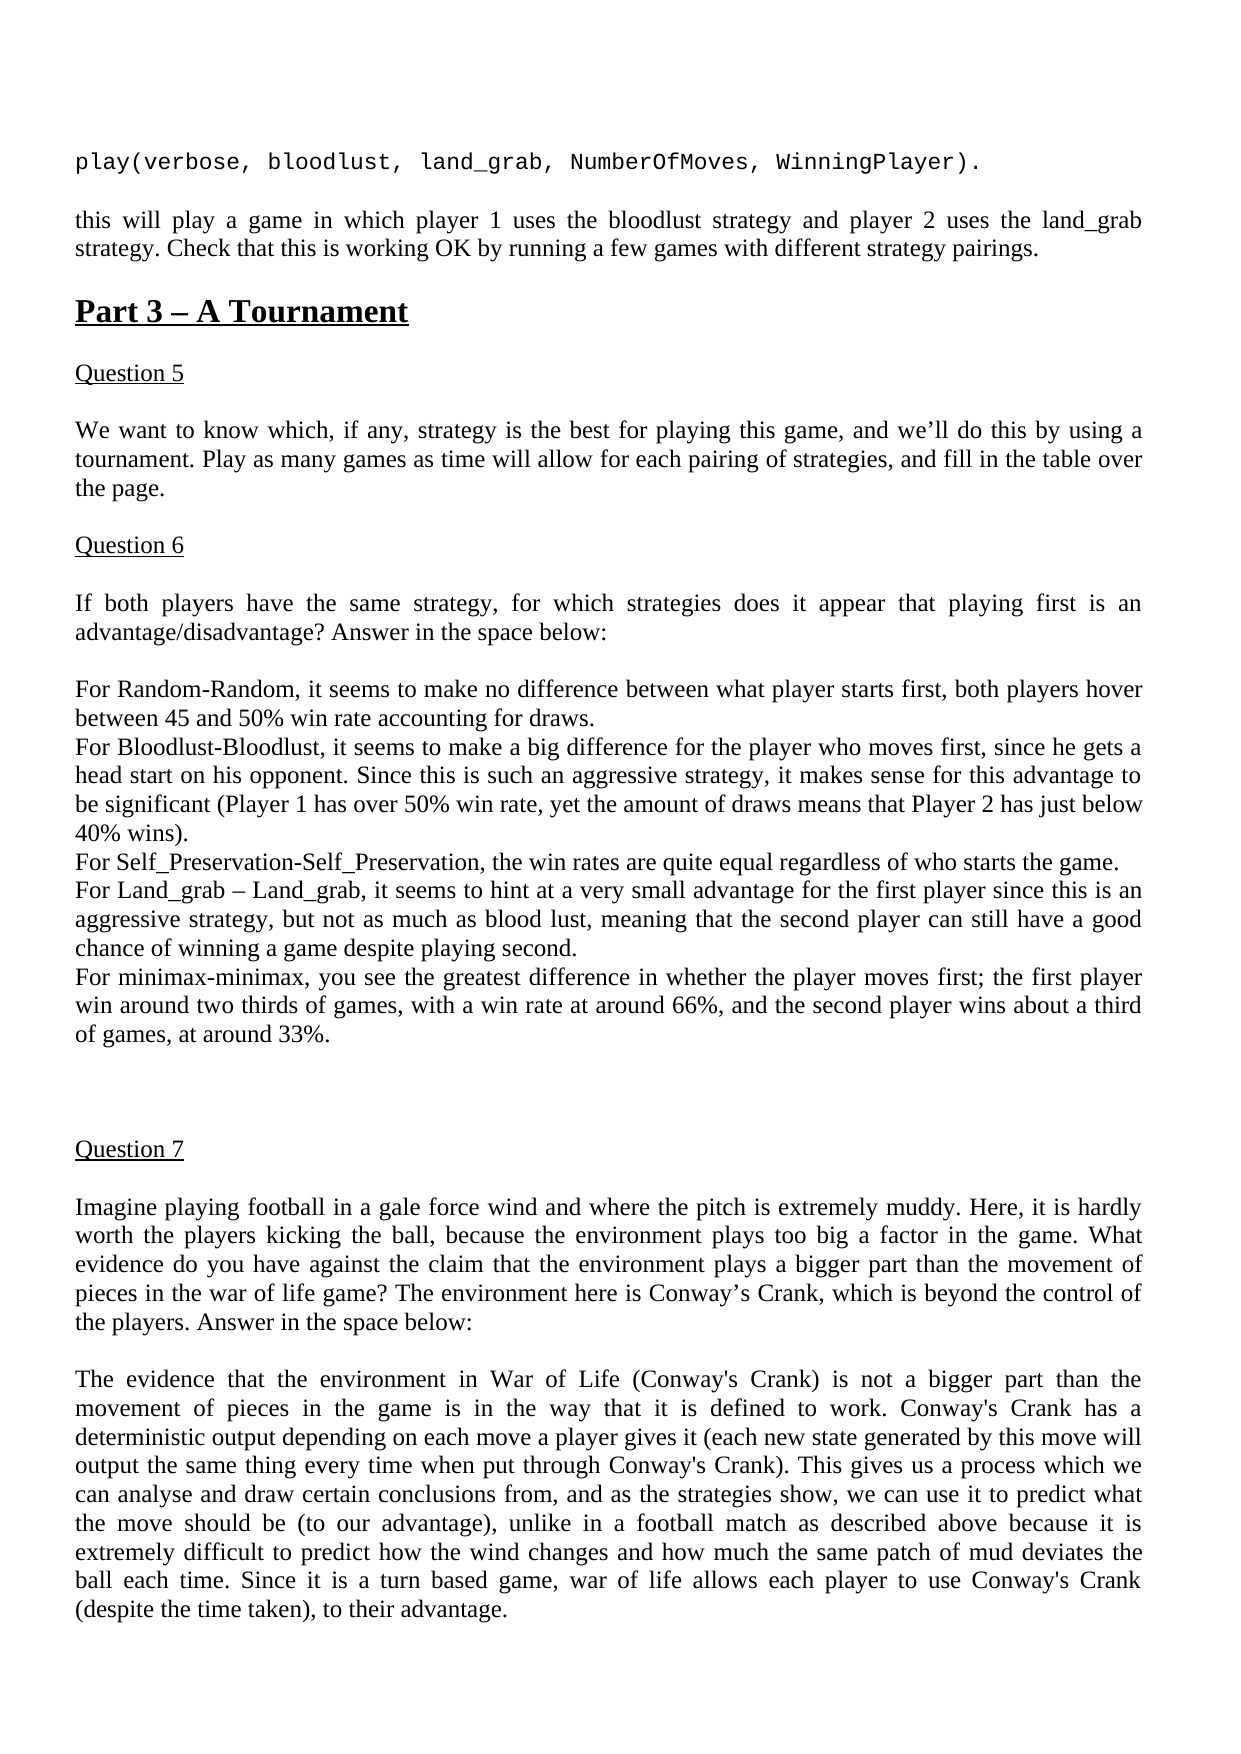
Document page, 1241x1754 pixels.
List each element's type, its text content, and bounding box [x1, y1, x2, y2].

text Imagine playing football in a gale force wind and where the pitch is extremely muddy. Here, it is hardly worth the players kicking the ball, because the environment plays too big a factor in the game. What evidence do you have against the claim that the environment plays a bigger part than the movement of pieces in the war of life game? The environment here is Conway’s Crank, which is beyond the control of the players. Answer in the space below: [75, 1192, 1144, 1336]
text For Land_grab – Land_grab, it seems to hint at a very small advantage for the first player since this is an aggressive strategy, but not as much as blood lust, meaning that the second player can still have a good chance of winning a game despite playing second. [75, 876, 1144, 962]
text For Random-Random, it seems to make no difference between what player starts first, both players hover between 45 and 50% win rate accounting for draws. [75, 674, 1144, 732]
text Question 6 [75, 531, 1144, 559]
text For minimax-minimax, you see the greatest difference in whether the player moves first; the first player win around two thirds of games, with a win rate at around 66%, and the second player wins about a third of games, at around 33%. [75, 962, 1144, 1048]
text For Self_Preservation-Self_Preservation, the win rates are quite equal regardless of who starts the game. [75, 847, 1144, 876]
text For Bloodlust-Bloodlust, it seems to make a big difference for the player who moves first, since he gets a head start on his opponent. Since this is such an aggressive strategy, it makes sense for this advantage to be significant (Player 1 has over 50% win rate, yet the amount of draws means that Player 2 has just below 40% wins). [75, 732, 1144, 847]
subtitle Part 3 – A Tournament [75, 291, 1144, 329]
text If both players have the same strategy, for which strategies does it appear that playing first is an advantage/disadvantage? Answer in the space below: [75, 588, 1144, 646]
subtitle Question 7 [75, 1134, 1144, 1163]
text this will play a game in which player 1 uses the bloodlust strategy and player 2 uses the land_grab strategy. Check that this is working OK by running a few games with different strategy pairings. [75, 205, 1144, 262]
subtitle Question 5 [75, 358, 1144, 387]
text We want to know which, if any, strategy is the best for playing this game, and we’ll do this by using a tournament. Play as many games as time will allow for each pairing of strategies, and fill in the table over the page. [75, 416, 1144, 502]
text The evidence that the environment in War of Life (Conway's Crank) is not a bigger part than the movement of pieces in the game is in the way that it is defined to work. Conway's Crank has a deterministic output depending on each move a player gives it (each new state generated by this move will output the same thing every time when put through Conway's Crank). This gives us a process which we can analyse and draw certain conclusions from, and as the strategies show, we can use it to predict what the move should be (to our advantage), unlike in a football match as described above because it is extremely difficult to predict how the wind changes and how much the same patch of mud deviates the ball each time. Since it is a turn based game, war of life allows each player to use Conway's Crank (despite the time taken), to their advantage. [75, 1364, 1144, 1623]
text play(verbose, bloodlust, land_grab, NumberOfMoves, WinningPlayer). [75, 150, 1144, 176]
